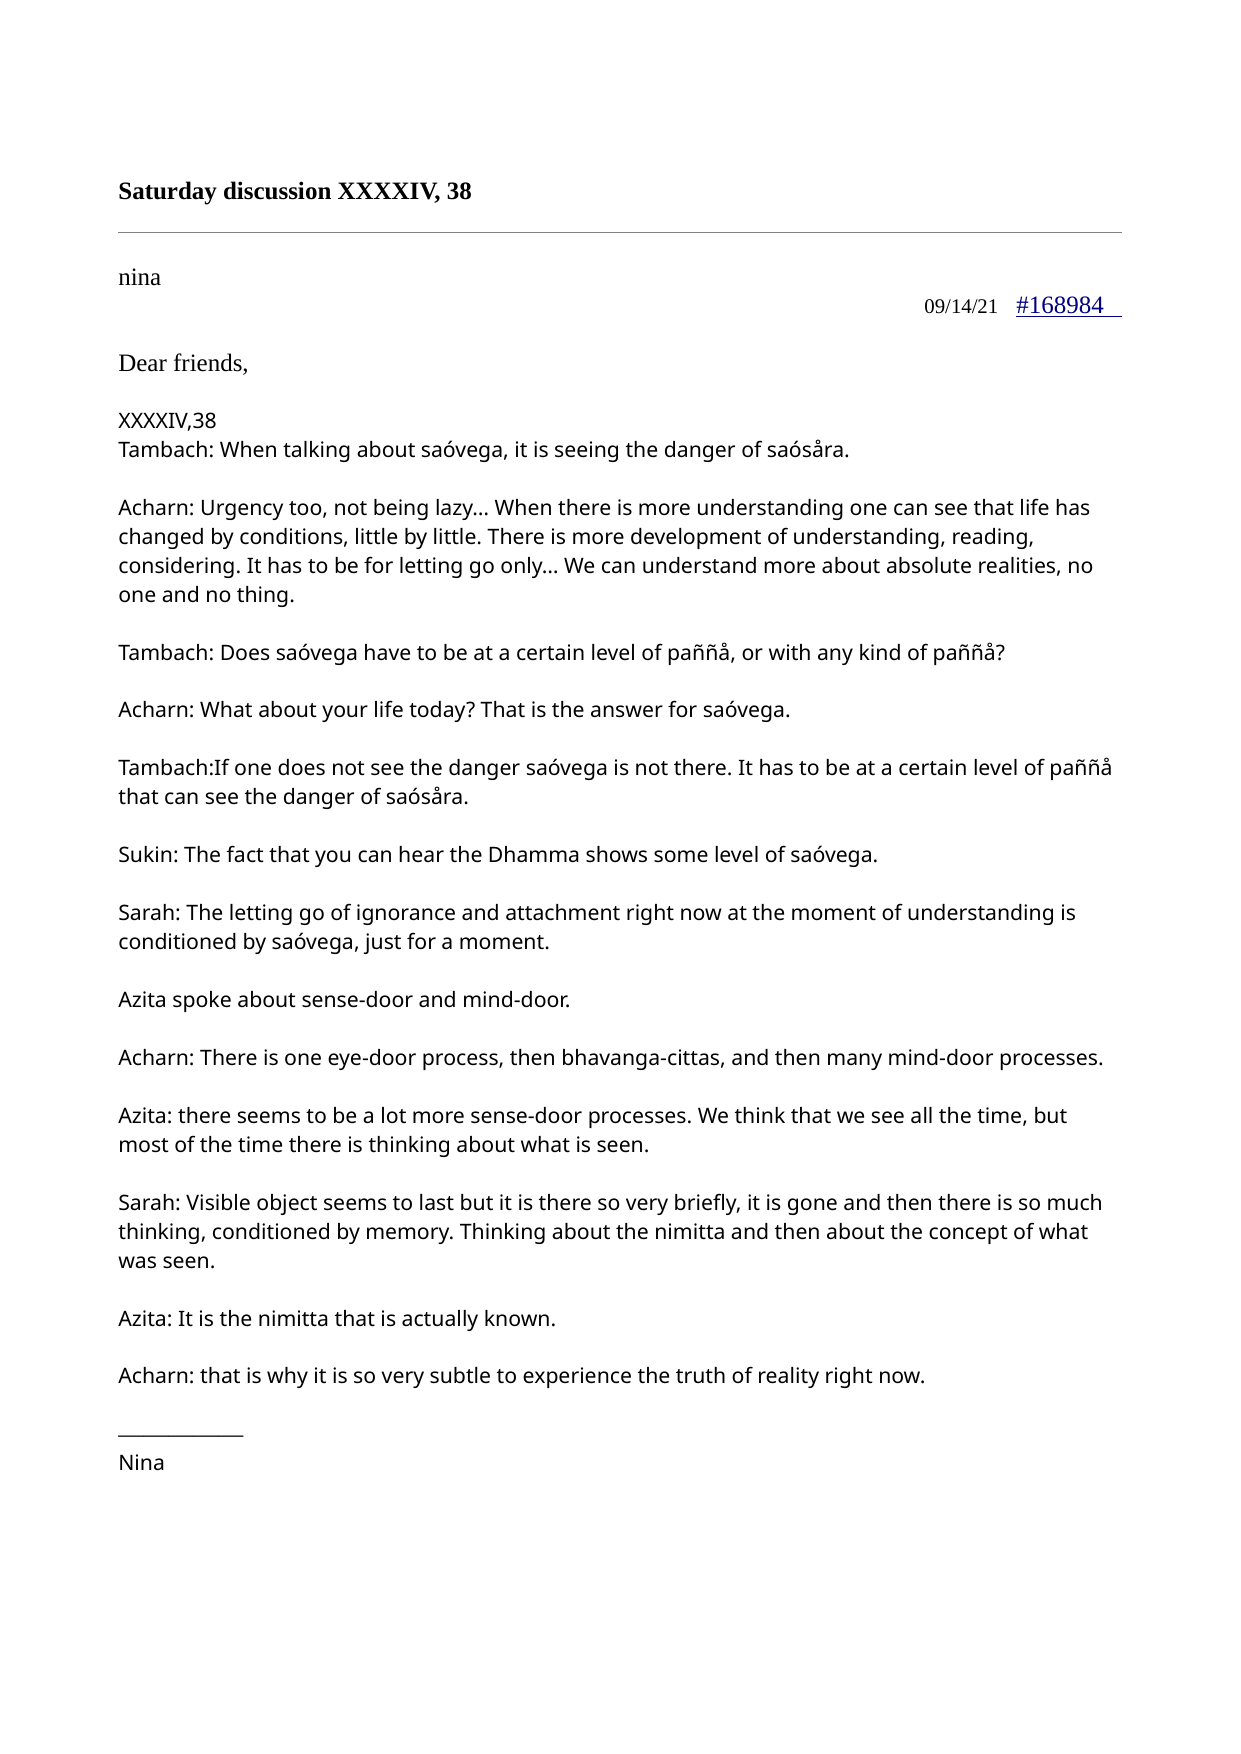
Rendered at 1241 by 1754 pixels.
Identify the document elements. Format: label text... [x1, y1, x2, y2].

table_header nina 09/14/21 #168984 Dear friends, XXXXIV,38 Tambach: When talking about saóvega, it is seeing the danger of saósåra. Acharn: Urgency too, not being lazy… When there is more understanding one can see that life has changed by conditions, little by little. There is more development of understanding, reading, considering. It has to be for letting go only… We can understand more about absolute realities, no one and no thing. Tambach: Does saóvega have to be at a certain level of paññå, or with any kind of paññå? Acharn: What about your life today? That is the answer for saóvega. Tambach:If one does not see the danger saóvega is not there. It has to be at a certain level of paññå that can see the danger of saósåra. Sukin: The fact that you can hear the Dhamma shows some level of saóvega. Sarah: The letting go of ignorance and attachment right now at the moment of understanding is conditioned by saóvega, just for a moment. Azita spoke about sense-door and mind-door. Acharn: There is one eye-door process, then bhavanga-cittas, and then many mind-door processes. Azita: there seems to be a lot more sense-door processes. We think that we see all the time, but most of the time there is thinking about what is seen. Sarah: Visible object seems to last but it is there so very briefly, it is gone and then there is so much thinking, conditioned by memory. Thinking about the nimitta and then about the concept of what was seen. Azita: It is the nimitta that is actually known. Acharn: that is why it is so very subtle to experience the truth of reality right now. ————— Nina [118, 233, 1122, 1477]
subtitle Saturday discussion XXXXIV, 38 [118, 176, 1122, 205]
